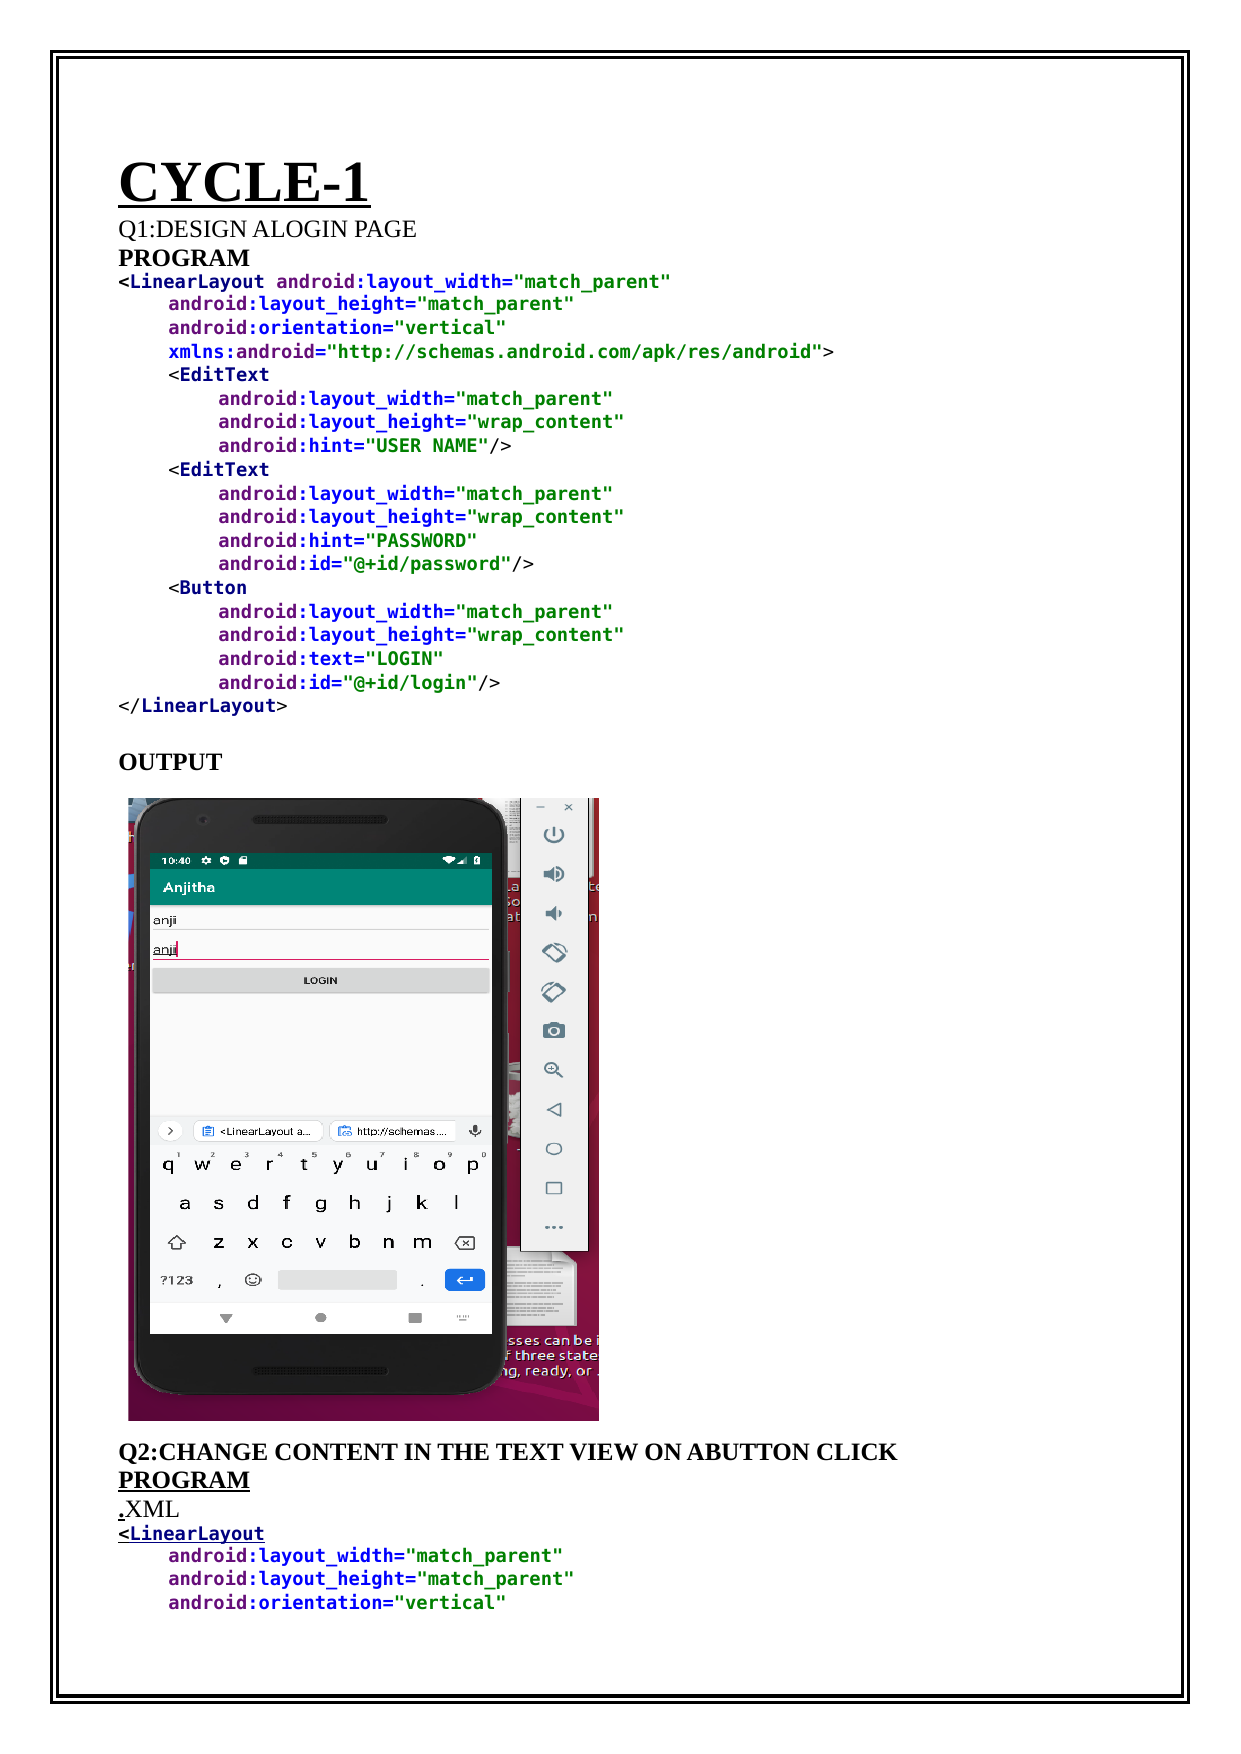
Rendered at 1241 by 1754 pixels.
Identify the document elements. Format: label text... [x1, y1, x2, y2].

text android:layout_width="match_parent" [118, 482, 1122, 506]
text <EditText [118, 459, 1122, 482]
text android:id="@+id/login"/> [118, 672, 1122, 695]
text android:orientation="vertical" [118, 1592, 1122, 1616]
text Q1:DESIGN ALOGIN PAGE [118, 214, 1122, 243]
text <LinearLayout android:layout_width="match_parent" [118, 271, 1122, 293]
text android:id="@+id/password"/> [118, 553, 1122, 577]
picture [128, 798, 214, 1421]
text xmlns:android="http://schemas.android.com/apk/res/android"> [118, 341, 1122, 364]
text Q2:CHANGE CONTENT IN THE TEXT VIEW ON ABUTTON CLICK [118, 1437, 1122, 1465]
text .XML [118, 1494, 1122, 1523]
text <EditText [118, 364, 1122, 388]
text android:layout_height="wrap_content" [118, 624, 1122, 648]
text <LinearLayout [118, 1523, 1122, 1545]
text android:hint="USER NAME"/> [118, 435, 1122, 459]
text CYCLE-1 [118, 147, 1122, 214]
text android:text="LOGIN" [118, 648, 1122, 672]
text </LinearLayout> [118, 695, 1122, 717]
text android:layout_width="match_parent" [118, 601, 1122, 624]
text android:layout_width="match_parent" [118, 1545, 1122, 1568]
text android:layout_height="match_parent" [118, 293, 1122, 317]
text android:layout_height="wrap_content" [118, 506, 1122, 530]
text android:orientation="vertical" [118, 317, 1122, 341]
text android:layout_width="match_parent" [118, 388, 1122, 412]
text OUTPUT [118, 747, 1122, 775]
text PROGRAM [118, 243, 1122, 271]
text android:layout_height="wrap_content" [118, 412, 1122, 435]
text android:layout_height="match_parent" [118, 1568, 1122, 1592]
text <Button [118, 577, 1122, 601]
text PROGRAM [118, 1465, 1122, 1494]
text android:hint="PASSWORD" [118, 530, 1122, 553]
